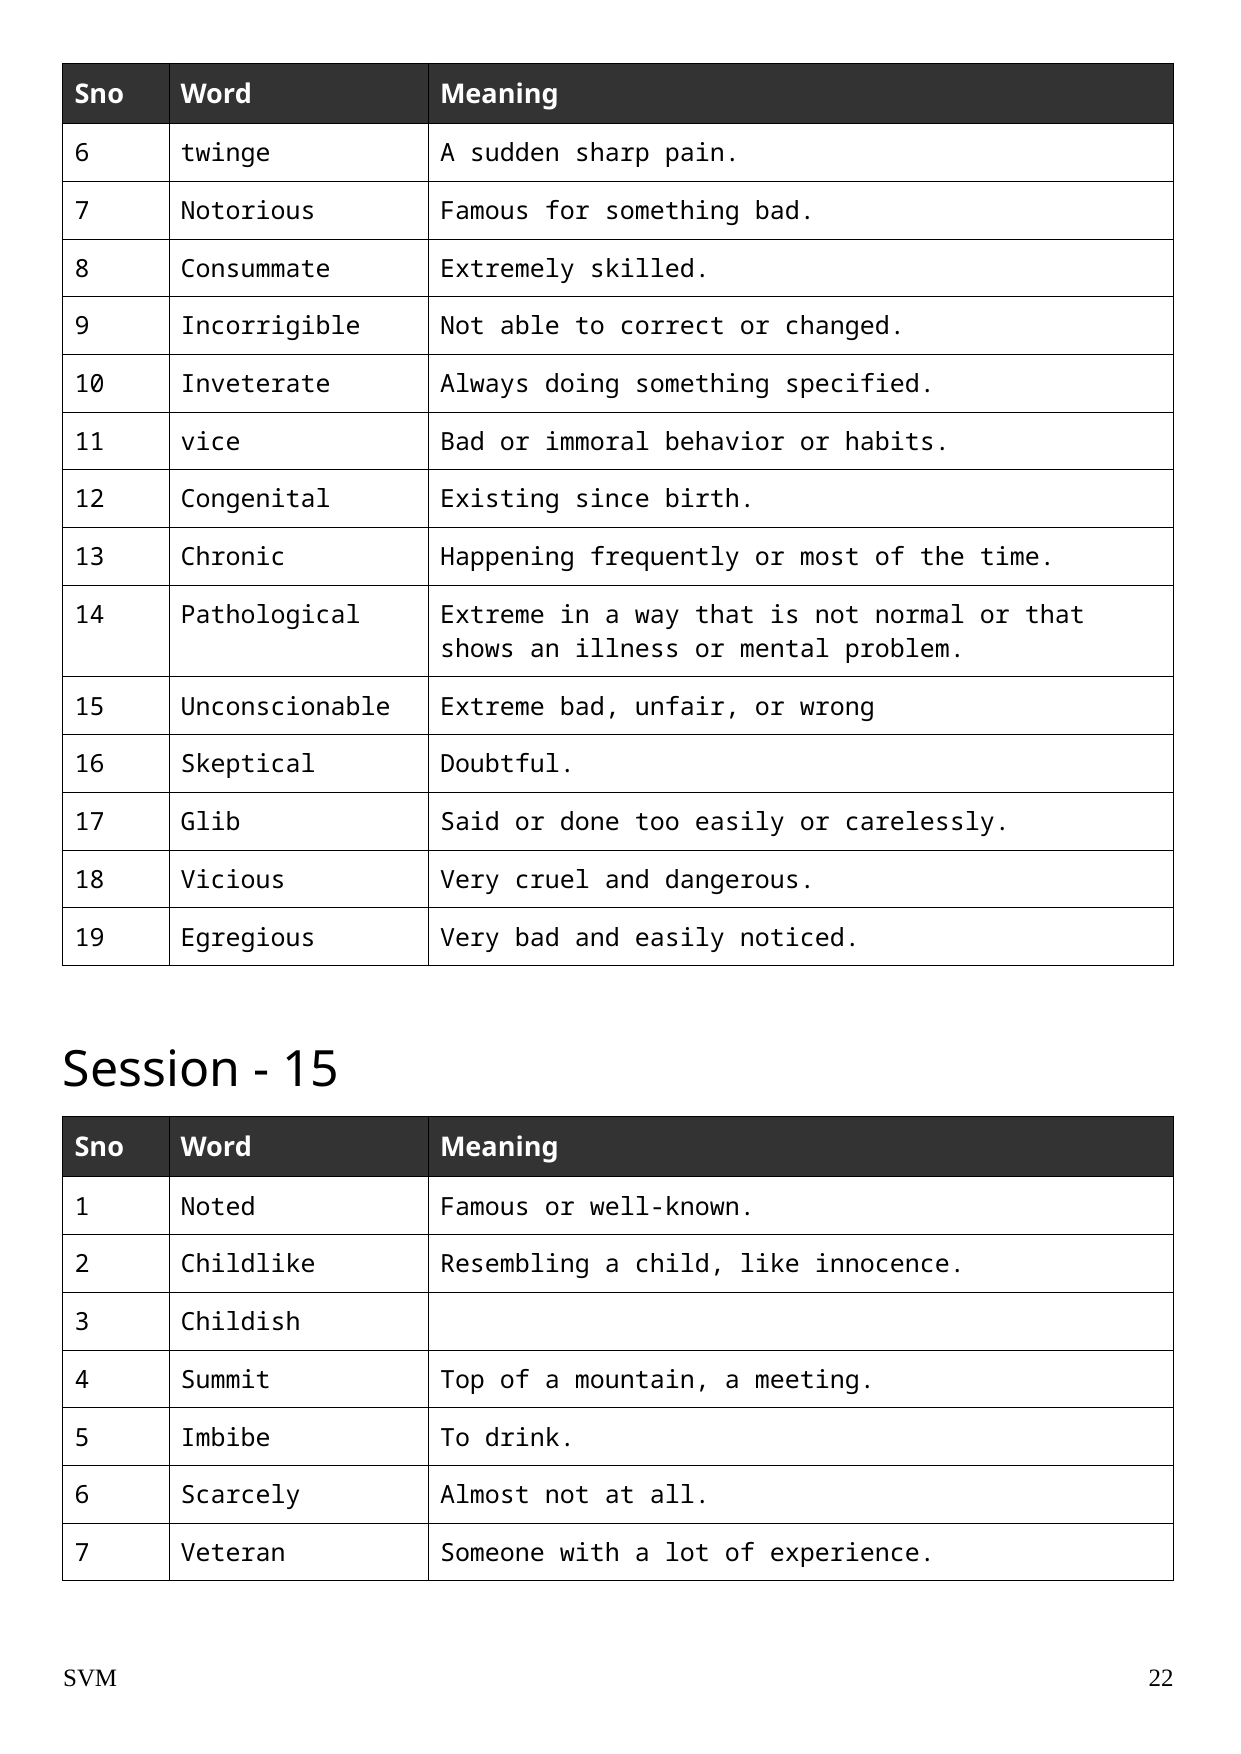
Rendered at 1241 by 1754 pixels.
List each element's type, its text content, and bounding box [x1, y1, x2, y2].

table_cell Consummate [170, 240, 428, 296]
table_header Word [170, 1117, 428, 1176]
table_cell 15 [63, 677, 169, 734]
table_cell Resembling a child, like innocence. [429, 1235, 1173, 1292]
table_cell 13 [63, 528, 169, 585]
table_cell Extremely skilled. [429, 240, 1173, 296]
table_cell Vicious [170, 851, 428, 907]
table_header Word [170, 64, 428, 123]
table_cell vice [170, 413, 428, 469]
table_cell Congenital [170, 470, 428, 527]
table_cell Bad or immoral behavior or habits. [429, 413, 1173, 469]
table_cell Summit [170, 1351, 428, 1407]
table_cell 18 [63, 851, 169, 907]
table_cell 6 [63, 124, 169, 181]
table_cell 3 [63, 1293, 169, 1349]
table_cell Almost not at all. [429, 1466, 1173, 1523]
table_cell 19 [63, 908, 169, 965]
table_cell Existing since birth. [429, 470, 1173, 527]
table_cell 7 [63, 1524, 169, 1580]
table_cell Incorrigible [170, 297, 428, 354]
table_cell Doubtful. [429, 735, 1173, 792]
table_cell 2 [63, 1235, 169, 1292]
table_cell Someone with a lot of experience. [429, 1524, 1173, 1580]
table_cell 5 [63, 1408, 169, 1465]
table_cell [429, 1293, 1173, 1349]
table_cell 12 [63, 470, 169, 527]
table_header Sno [63, 64, 169, 123]
table_cell Happening frequently or most of the time. [429, 528, 1173, 585]
table_cell Very cruel and dangerous. [429, 851, 1173, 907]
table_cell 7 [63, 182, 169, 238]
table_cell 4 [63, 1351, 169, 1407]
table_cell Chronic [170, 528, 428, 585]
table_cell 16 [63, 735, 169, 792]
table_cell Pathological [170, 586, 428, 676]
table_cell twinge [170, 124, 428, 181]
table_cell Extreme in a way that is not normal or that shows an illness or mental problem. [429, 586, 1173, 676]
table_cell Unconscionable [170, 677, 428, 734]
table_cell Noted [170, 1177, 428, 1234]
table_cell Said or done too easily or carelessly. [429, 793, 1173, 849]
table_cell Veteran [170, 1524, 428, 1580]
table_cell 17 [63, 793, 169, 849]
table_cell Always doing something specified. [429, 355, 1173, 412]
table_cell Childish [170, 1293, 428, 1349]
table_cell 14 [63, 586, 169, 676]
table_cell Not able to correct or changed. [429, 297, 1173, 354]
table_cell Childlike [170, 1235, 428, 1292]
text Session - 15 [62, 1033, 1173, 1101]
table_cell Extreme bad, unfair, or wrong [429, 677, 1173, 734]
table_cell 6 [63, 1466, 169, 1523]
table_cell Scarcely [170, 1466, 428, 1523]
table_cell Imbibe [170, 1408, 428, 1465]
table_cell 8 [63, 240, 169, 296]
table_cell Very bad and easily noticed. [429, 908, 1173, 965]
table_cell Famous or well-known. [429, 1177, 1173, 1234]
table_cell Notorious [170, 182, 428, 238]
table_header Meaning [429, 64, 1173, 123]
table_cell Top of a mountain, a meeting. [429, 1351, 1173, 1407]
table_header Meaning [429, 1117, 1173, 1176]
table_cell Glib [170, 793, 428, 849]
table_header Sno [63, 1117, 169, 1176]
table_cell To drink. [429, 1408, 1173, 1465]
table_cell Skeptical [170, 735, 428, 792]
table_cell 9 [63, 297, 169, 354]
table_cell Inveterate [170, 355, 428, 412]
table_cell A sudden sharp pain. [429, 124, 1173, 181]
table_cell 1 [63, 1177, 169, 1234]
table_cell Egregious [170, 908, 428, 965]
table_cell 11 [63, 413, 169, 469]
table_cell 10 [63, 355, 169, 412]
table_cell Famous for something bad. [429, 182, 1173, 238]
